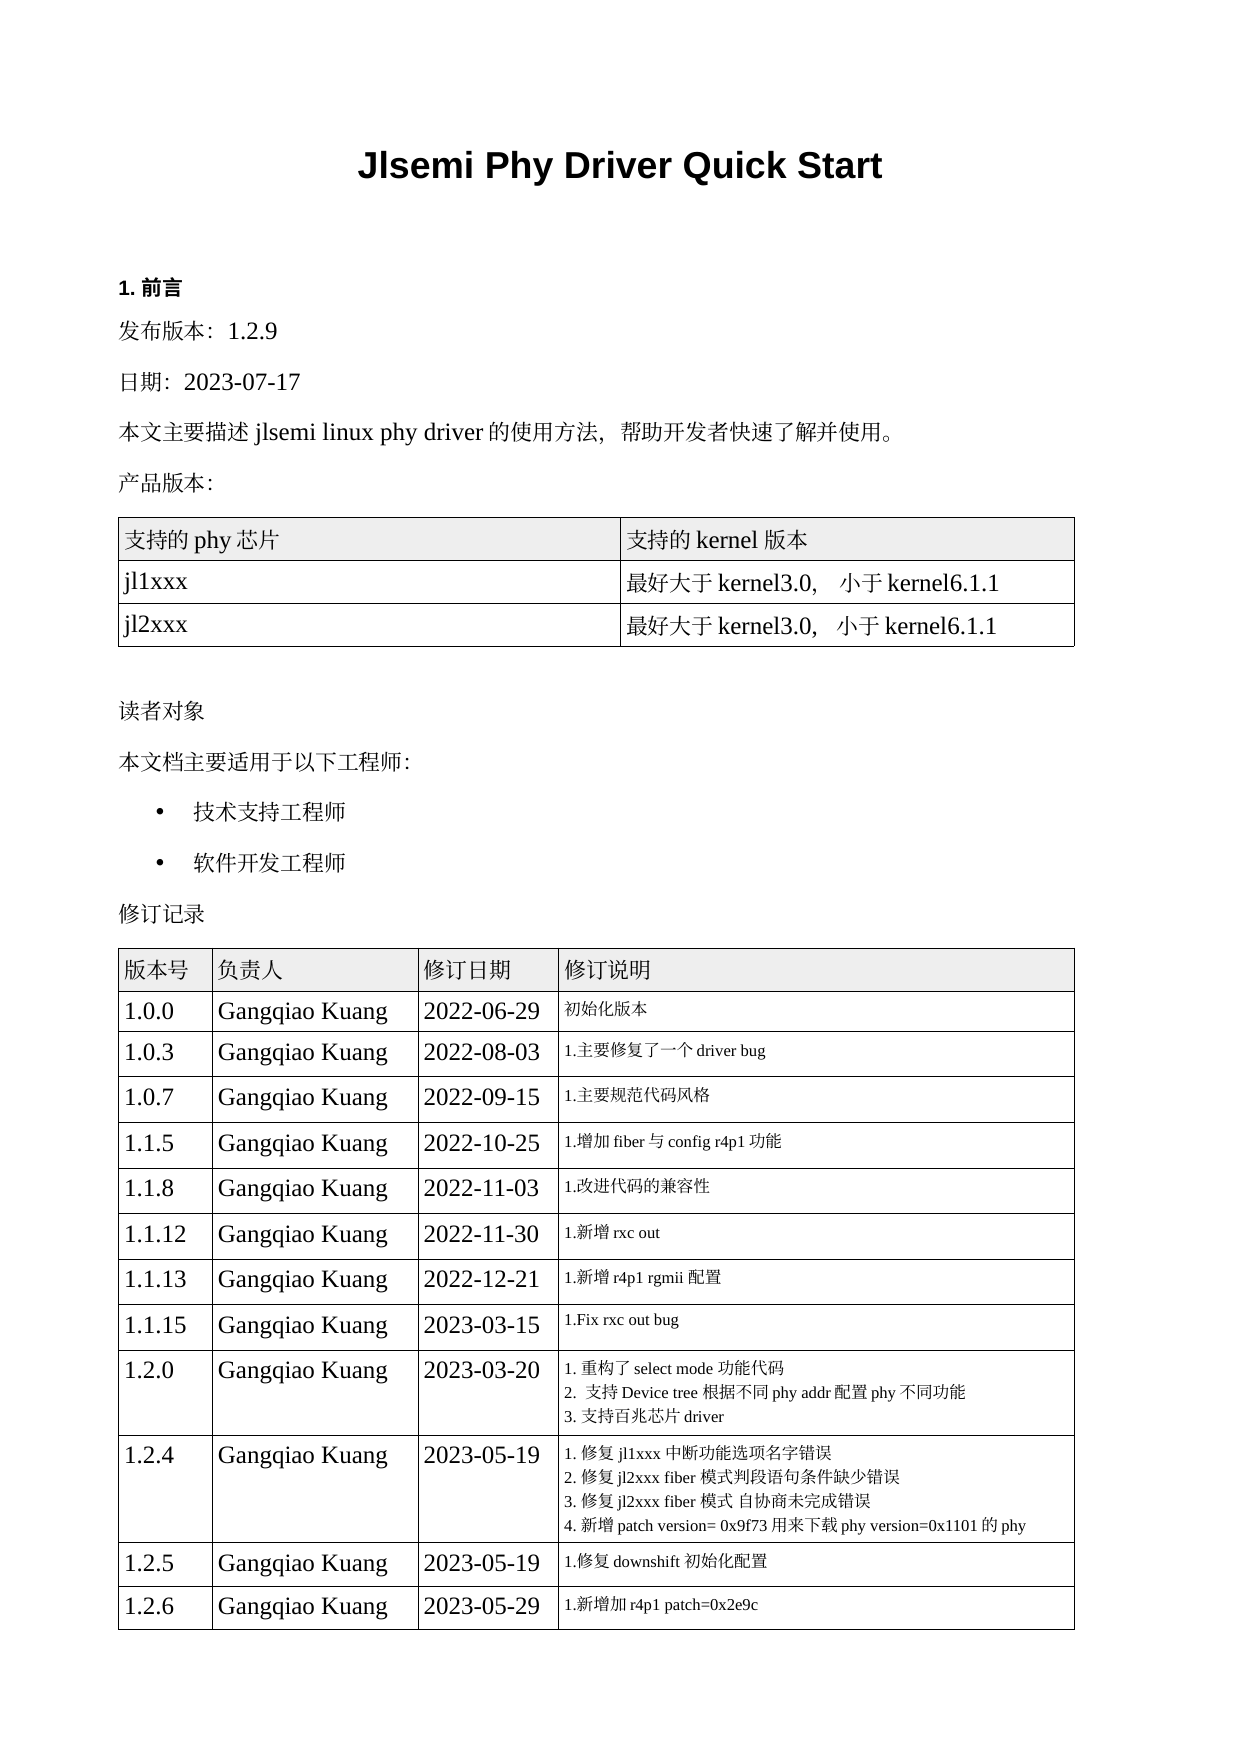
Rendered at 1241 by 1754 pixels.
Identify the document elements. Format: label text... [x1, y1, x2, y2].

table_cell 2022-12-21 [419, 1260, 558, 1304]
table_header 修订日期 [419, 949, 558, 991]
table_cell 2022-10-25 [419, 1123, 558, 1167]
table_cell 2022-08-03 [419, 1032, 558, 1076]
table_cell 1. 修复 jl1xxx 中断功能选项名字错误 2. 修复jl2xxx fiber 模式判段语句条件缺少错误 3. 修复jl2xxx fiber 模式 自协商未完成错误 4. 新增patch version= 0x9f73用来下载phy version=0x1101的phy [559, 1436, 1074, 1542]
table_cell 1.1.8 [119, 1169, 212, 1213]
table_cell Gangqiao Kuang [213, 992, 418, 1031]
table_cell 1.新增rxc out [559, 1214, 1074, 1258]
table_cell 1.2.0 [119, 1351, 212, 1434]
text 本文档主要适用于以下工程师： [118, 745, 1122, 776]
table_cell 1.1.13 [119, 1260, 212, 1304]
table_cell Gangqiao Kuang [213, 1351, 418, 1434]
table_header 支持的kernel 版本 [621, 518, 1074, 560]
table_cell 1.增加fiber与config r4p1功能 [559, 1123, 1074, 1167]
table_cell Gangqiao Kuang [213, 1169, 418, 1213]
table_cell 1. 重构了select mode 功能代码 2. 支持Device tree 根据不同phy addr配置phy不同功能 3. 支持百兆芯片driver [559, 1351, 1074, 1434]
table_cell Gangqiao Kuang [213, 1077, 418, 1122]
table_cell 初始化版本 [559, 992, 1074, 1031]
table_cell 1.新增加r4p1 patch=0x2e9c [559, 1587, 1074, 1629]
table_cell 1.0.0 [119, 992, 212, 1031]
table_cell 1.1.12 [119, 1214, 212, 1258]
table_cell 2022-06-29 [419, 992, 558, 1031]
table_cell Gangqiao Kuang [213, 1260, 418, 1304]
table_cell 2022-09-15 [419, 1077, 558, 1122]
table_cell 1.0.3 [119, 1032, 212, 1076]
table_header 修订说明 [559, 949, 1074, 991]
table_cell 1.主要规范代码风格 [559, 1077, 1074, 1122]
text 修订记录 [118, 897, 1122, 928]
table_header 最好大于kernel3.0, 小于kernel6.1.1 [621, 604, 1074, 646]
table_cell Gangqiao Kuang [213, 1214, 418, 1258]
text 发布版本：1.2.9 [118, 314, 1122, 346]
table_cell 2022-11-03 [419, 1169, 558, 1213]
table_cell 1.0.7 [119, 1077, 212, 1122]
table_cell 1.2.4 [119, 1436, 212, 1542]
table_header 支持的phy芯片 [119, 518, 620, 560]
table_header 最好大于kernel3.0， 小于kernel6.1.1 [621, 561, 1074, 603]
list 软件开发工程师 [156, 846, 1122, 878]
list 技术支持工程师 [156, 795, 1122, 827]
text 读者对象 [118, 694, 1122, 725]
table_cell 2022-11-30 [419, 1214, 558, 1258]
title Jlsemi Phy Driver Quick Start [118, 143, 1122, 186]
table_header jl2xxx [119, 604, 620, 646]
table_cell 2023-03-20 [419, 1351, 558, 1434]
table_cell 2023-05-19 [419, 1543, 558, 1586]
table_cell Gangqiao Kuang [213, 1123, 418, 1167]
table_cell 1.1.15 [119, 1305, 212, 1349]
table_cell Gangqiao Kuang [213, 1032, 418, 1076]
table_cell 1.新增r4p1 rgmii 配置 [559, 1260, 1074, 1304]
table_cell 1.2.5 [119, 1543, 212, 1586]
table_cell Gangqiao Kuang [213, 1436, 418, 1542]
table_cell 1.主要修复了一个driver bug [559, 1032, 1074, 1076]
table_header 版本号 [119, 949, 212, 991]
table_cell 1.改进代码的兼容性 [559, 1169, 1074, 1213]
table_header 负责人 [213, 949, 418, 991]
table_cell 2023-05-29 [419, 1587, 558, 1629]
table_cell 1.1.5 [119, 1123, 212, 1167]
table_cell Gangqiao Kuang [213, 1587, 418, 1629]
subtitle 1. 前言 [118, 271, 1122, 302]
table_cell 2023-03-15 [419, 1305, 558, 1349]
table_cell Gangqiao Kuang [213, 1305, 418, 1349]
text 产品版本： [118, 466, 1122, 498]
table_cell Gangqiao Kuang [213, 1543, 418, 1586]
table_header jl1xxx [119, 561, 620, 603]
text 日期：2023-07-17 [118, 365, 1122, 396]
table_cell 1.修复downshift 初始化配置 [559, 1543, 1074, 1586]
text 本文主要描述 jlsemi linux phy driver的使用方法，帮助开发者快速了解并使用。 [118, 416, 1122, 447]
table_cell 2023-05-19 [419, 1436, 558, 1542]
table_cell 1.2.6 [119, 1587, 212, 1629]
table_cell 1.Fix rxc out bug [559, 1305, 1074, 1349]
